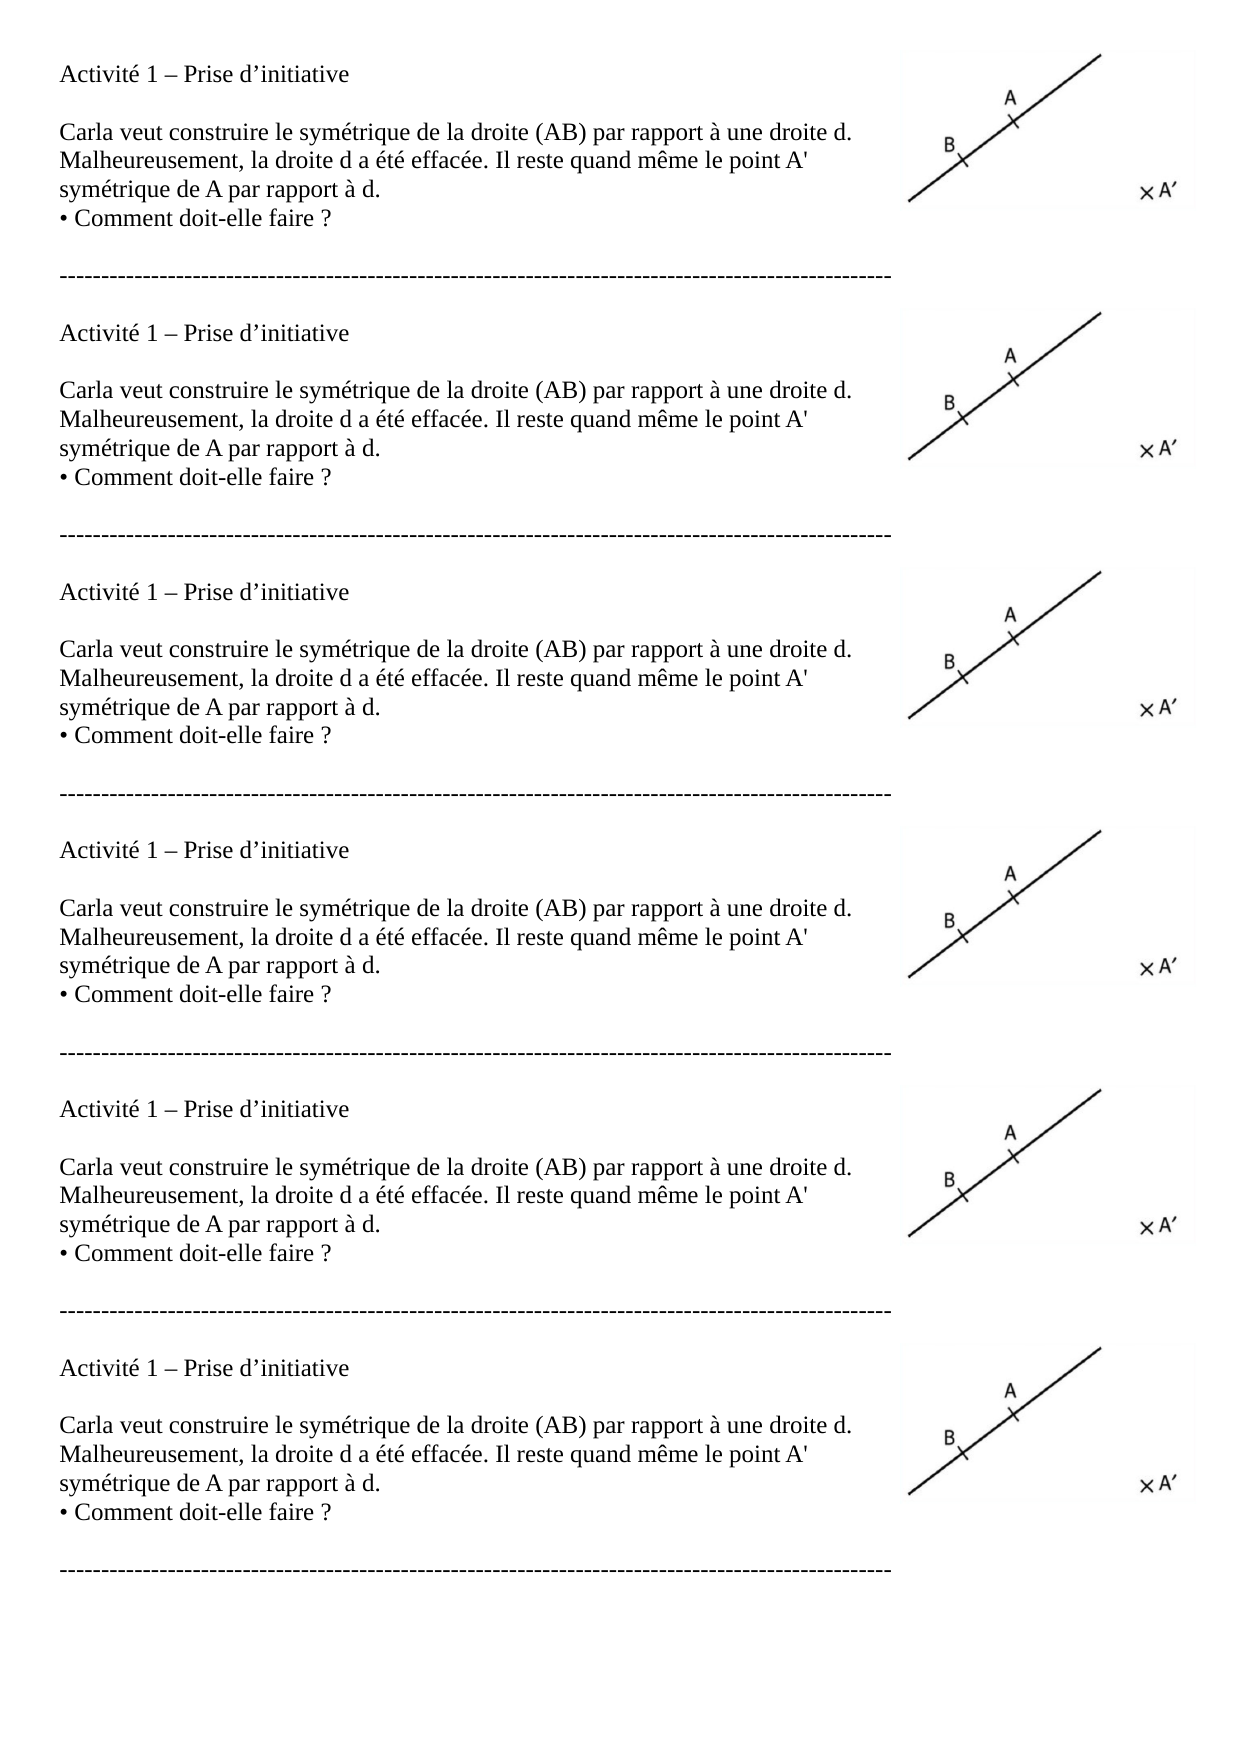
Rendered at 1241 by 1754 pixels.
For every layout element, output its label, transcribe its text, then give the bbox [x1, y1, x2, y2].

text ---------------------------------------------------------------------------------------------------- [59, 1295, 1181, 1324]
text Activité 1 – Prise d’initiative [59, 835, 900, 864]
text ---------------------------------------------------------------------------------------------------- [59, 1037, 1181, 1065]
text Activité 1 – Prise d’initiative [59, 577, 900, 605]
text ---------------------------------------------------------------------------------------------------- [59, 1554, 1181, 1583]
picture [900, 50, 1197, 211]
picture [900, 567, 1197, 728]
text Activité 1 – Prise d’initiative [59, 1094, 900, 1123]
text Activité 1 – Prise d’initiative [59, 318, 900, 347]
text ---------------------------------------------------------------------------------------------------- [59, 519, 1181, 548]
text Carla veut construire le symétrique de la droite (AB) par rapport à une droite d. Malheureusement, la droite d a été effacée. Il reste quand même le point A' symétrique de A par rapport à d. • Comment doit-elle faire ? [59, 117, 1181, 232]
text Carla veut construire le symétrique de la droite (AB) par rapport à une droite d. Malheureusement, la droite d a été effacée. Il reste quand même le point A' symétrique de A par rapport à d. • Comment doit-elle faire ? [59, 634, 1181, 749]
text Carla veut construire le symétrique de la droite (AB) par rapport à une droite d. Malheureusement, la droite d a été effacée. Il reste quand même le point A' symétrique de A par rapport à d. • Comment doit-elle faire ? [59, 1152, 1181, 1267]
text Activité 1 – Prise d’initiative [59, 59, 900, 88]
text Carla veut construire le symétrique de la droite (AB) par rapport à une droite d. Malheureusement, la droite d a été effacée. Il reste quand même le point A' symétrique de A par rapport à d. • Comment doit-elle faire ? [59, 1410, 1181, 1525]
text ---------------------------------------------------------------------------------------------------- [59, 260, 1181, 289]
picture [900, 1343, 1197, 1504]
picture [900, 1085, 1197, 1246]
picture [900, 826, 1197, 987]
picture [900, 308, 1197, 469]
text Carla veut construire le symétrique de la droite (AB) par rapport à une droite d. Malheureusement, la droite d a été effacée. Il reste quand même le point A' symétrique de A par rapport à d. • Comment doit-elle faire ? [59, 893, 1181, 1008]
text ---------------------------------------------------------------------------------------------------- [59, 778, 1181, 807]
text Carla veut construire le symétrique de la droite (AB) par rapport à une droite d. Malheureusement, la droite d a été effacée. Il reste quand même le point A' symétrique de A par rapport à d. • Comment doit-elle faire ? [59, 375, 1181, 490]
text Activité 1 – Prise d’initiative [59, 1353, 900, 1382]
